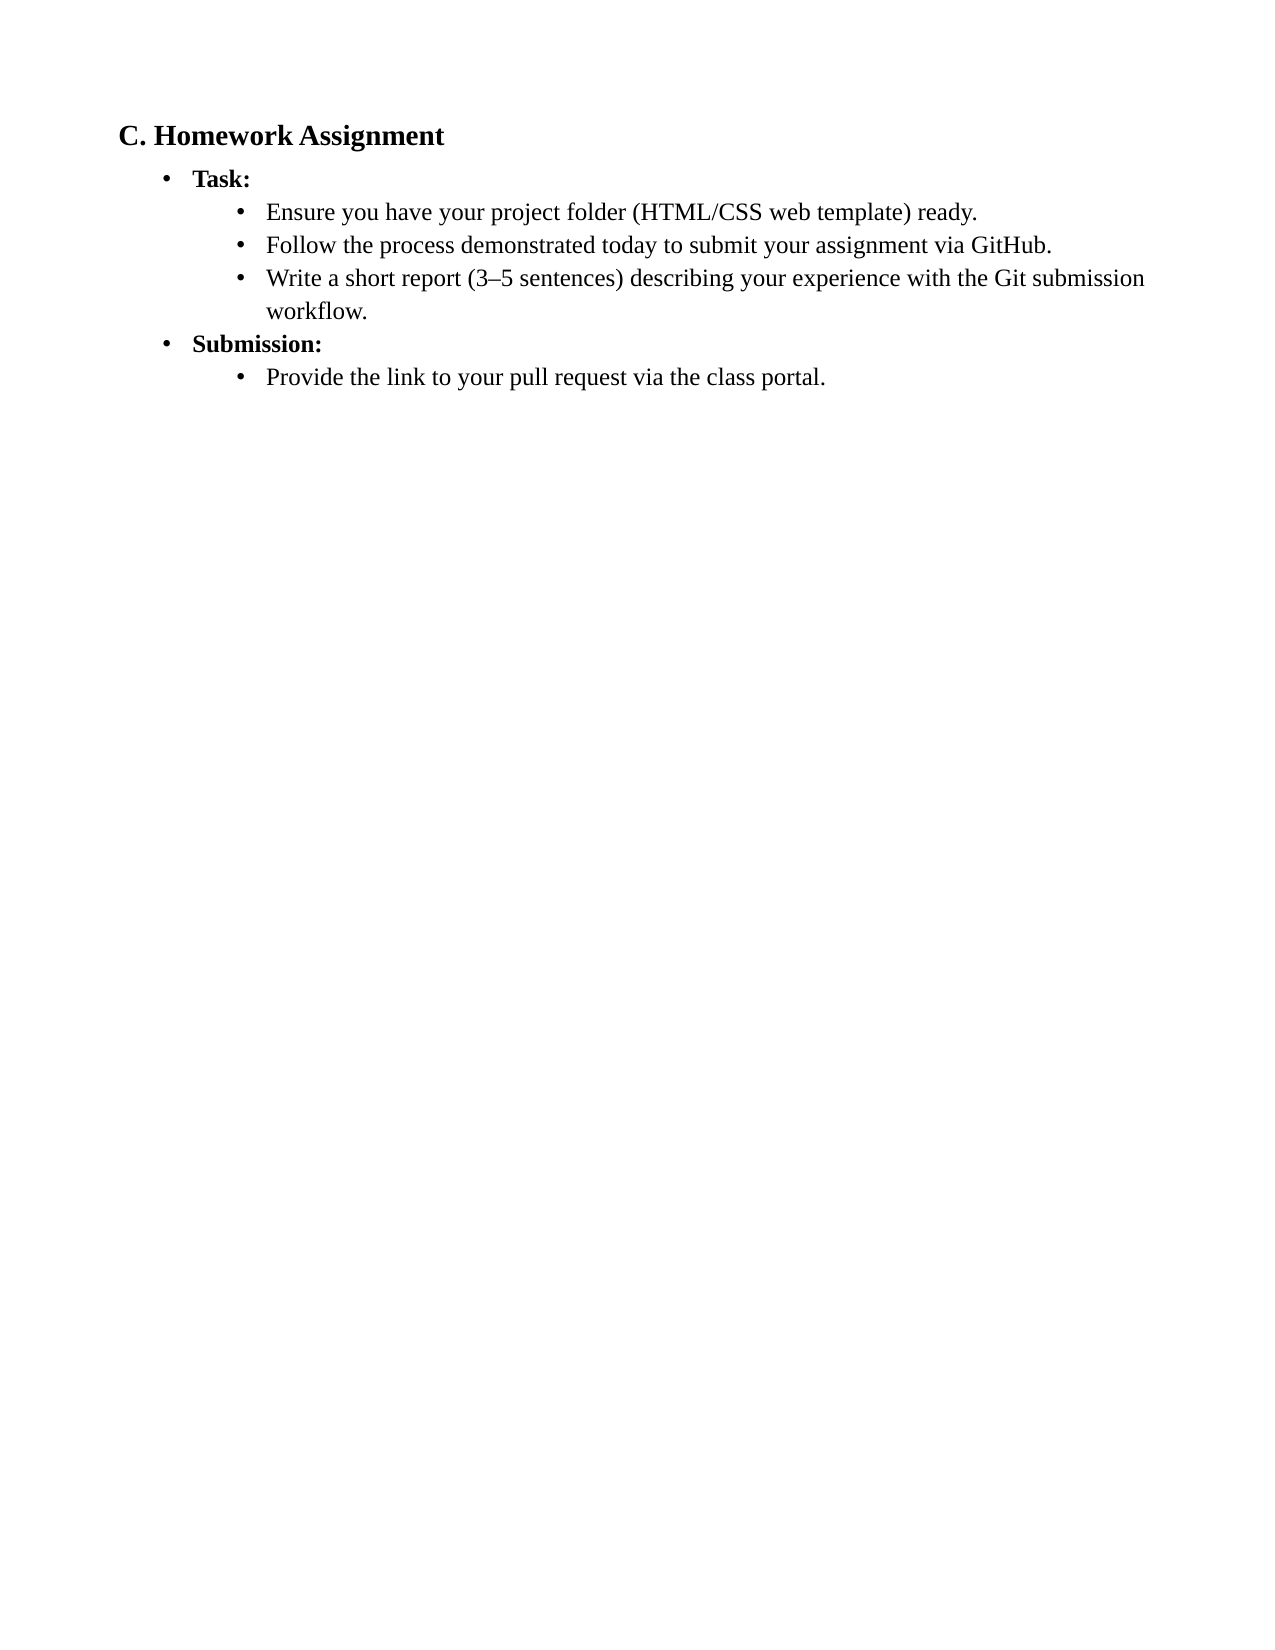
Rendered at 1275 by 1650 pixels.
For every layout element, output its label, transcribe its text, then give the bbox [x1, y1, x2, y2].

list Write a short report (3–5 sentences) describing your experience with the Git submission workflow. [236, 263, 1157, 325]
subtitle C. Homework Assignment [118, 118, 1157, 152]
list Ensure you have your project folder (HTML/CSS web template) ready. [236, 197, 1157, 226]
list Task: [162, 164, 1157, 193]
list Provide the link to your pull request via the class portal. [236, 362, 1157, 391]
list Submission: [162, 329, 1157, 358]
list Follow the process demonstrated today to submit your assignment via GitHub. [236, 230, 1157, 259]
